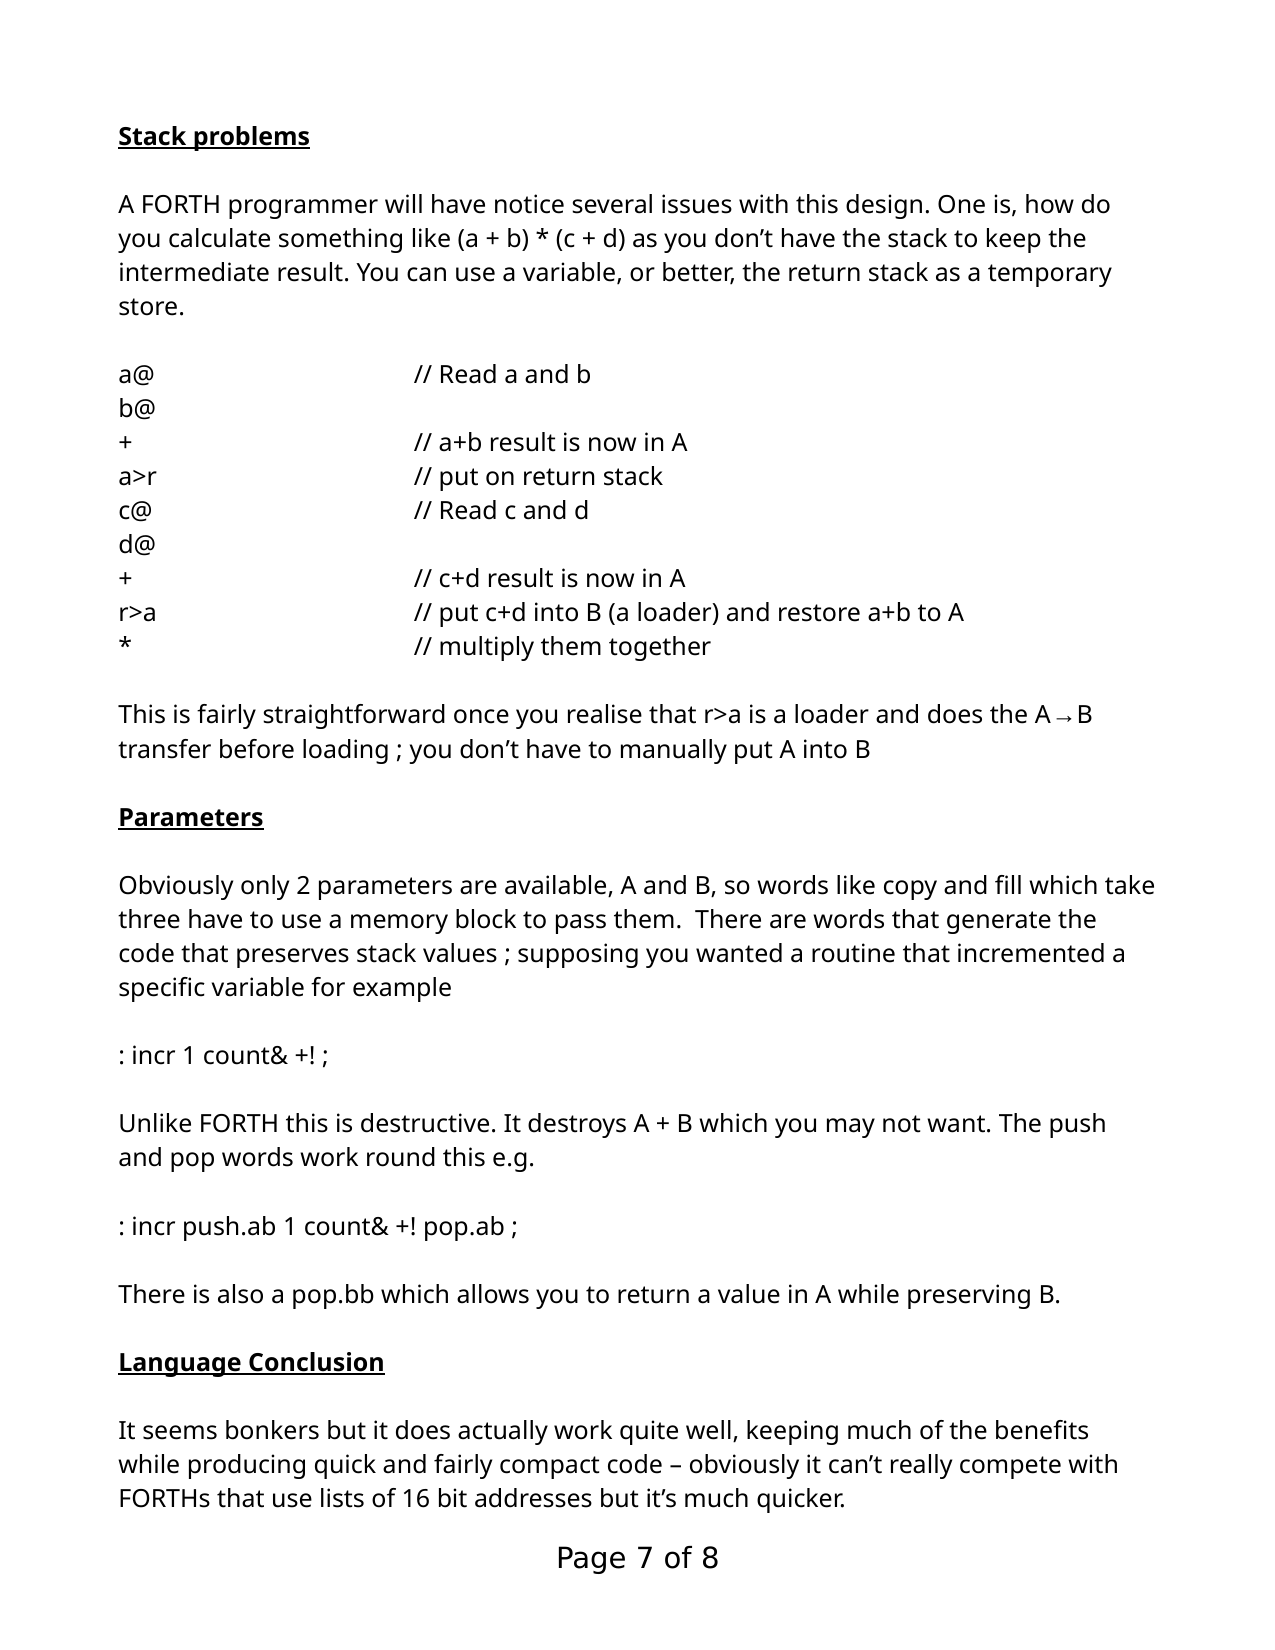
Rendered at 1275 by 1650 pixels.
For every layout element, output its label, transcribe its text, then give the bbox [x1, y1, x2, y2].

text : incr 1 count& +! ; [118, 1038, 1157, 1072]
text d@ [118, 527, 1157, 561]
text * // multiply them together [118, 629, 1157, 663]
text + // c+d result is now in A [118, 561, 1157, 595]
text a>r // put on return stack [118, 459, 1157, 493]
text b@ [118, 391, 1157, 425]
text It seems bonkers but it does actually work quite well, keeping much of the benefits while producing quick and fairly compact code – obviously it can’t really compete with FORTHs that use lists of 16 bit addresses but it’s much quicker. [118, 1412, 1157, 1515]
text c@ // Read c and d [118, 493, 1157, 527]
text Obviously only 2 parameters are available, A and B, so words like copy and fill which take three have to use a memory block to pass them. There are words that generate the code that preserves stack values ; supposing you wanted a routine that incremented a specific variable for example [118, 867, 1157, 1004]
text Parameters [118, 799, 1157, 833]
text : incr push.ab 1 count& +! pop.ab ; [118, 1208, 1157, 1242]
text Unlike FORTH this is destructive. It destroys A + B which you may not want. The push and pop words work round this e.g. [118, 1106, 1157, 1174]
text r>a // put c+d into B (a loader) and restore a+b to A [118, 595, 1157, 629]
text Stack problems [118, 118, 1157, 152]
text + // a+b result is now in A [118, 425, 1157, 459]
text a@ // Read a and b [118, 357, 1157, 391]
text A FORTH programmer will have notice several issues with this design. One is, how do you calculate something like (a + b) * (c + d) as you don’t have the stack to keep the intermediate result. You can use a variable, or better, the return stack as a temporary store. [118, 186, 1157, 322]
text There is also a pop.bb which allows you to return a value in A while preserving B. [118, 1276, 1157, 1310]
text Language Conclusion [118, 1344, 1157, 1378]
text This is fairly straightforward once you realise that r>a is a loader and does the A→B transfer before loading ; you don’t have to manually put A into B [118, 697, 1157, 765]
